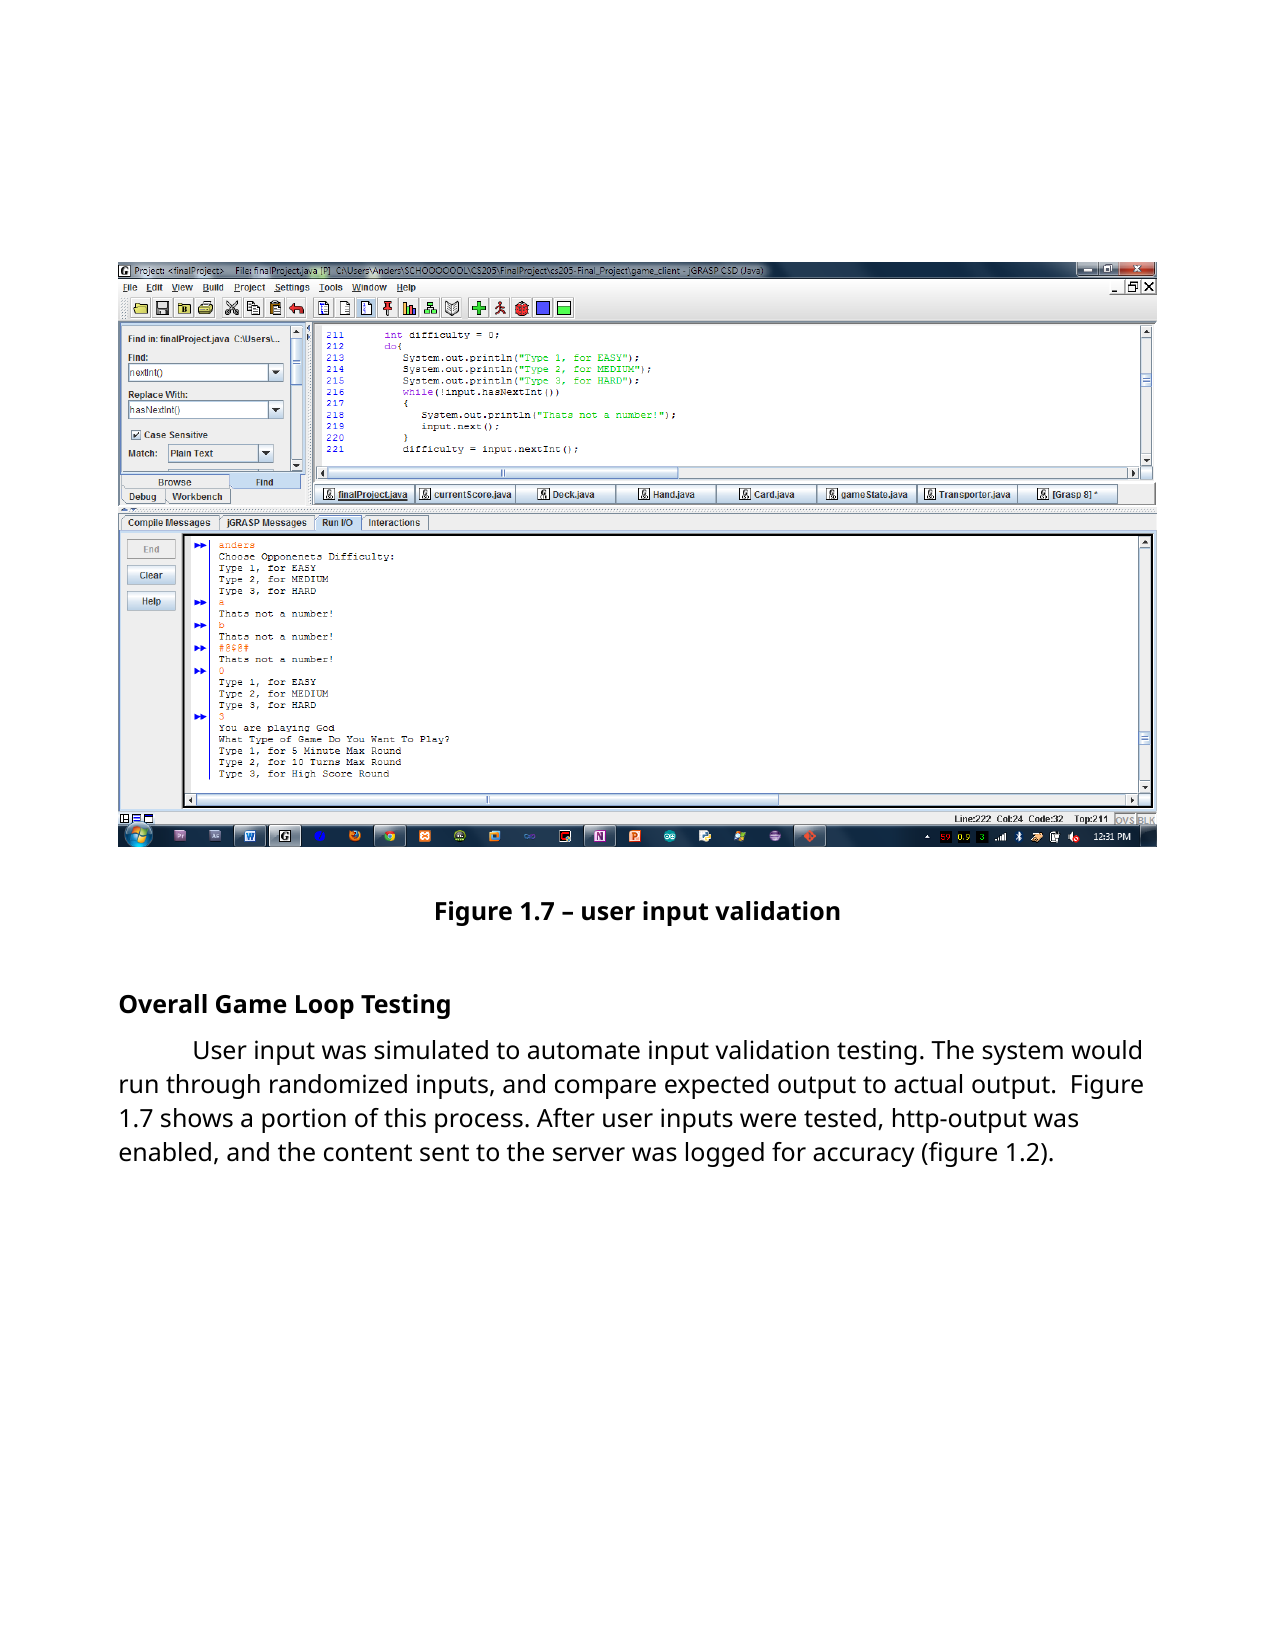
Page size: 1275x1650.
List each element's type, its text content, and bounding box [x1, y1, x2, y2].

text User input was simulated to automate input validation testing. The system would run through randomized inputs, and compare expected output to actual output. Figure 1.7 shows a portion of this process. After user inputs were tested, http-output was enabled, and the content sent to the server was logged for accuracy (figure 1.2). [118, 1033, 1157, 1169]
text Figure 1.7 – user input validation [118, 893, 1157, 927]
picture [118, 262, 1157, 847]
text Overall Game Loop Testing [118, 986, 1157, 1020]
